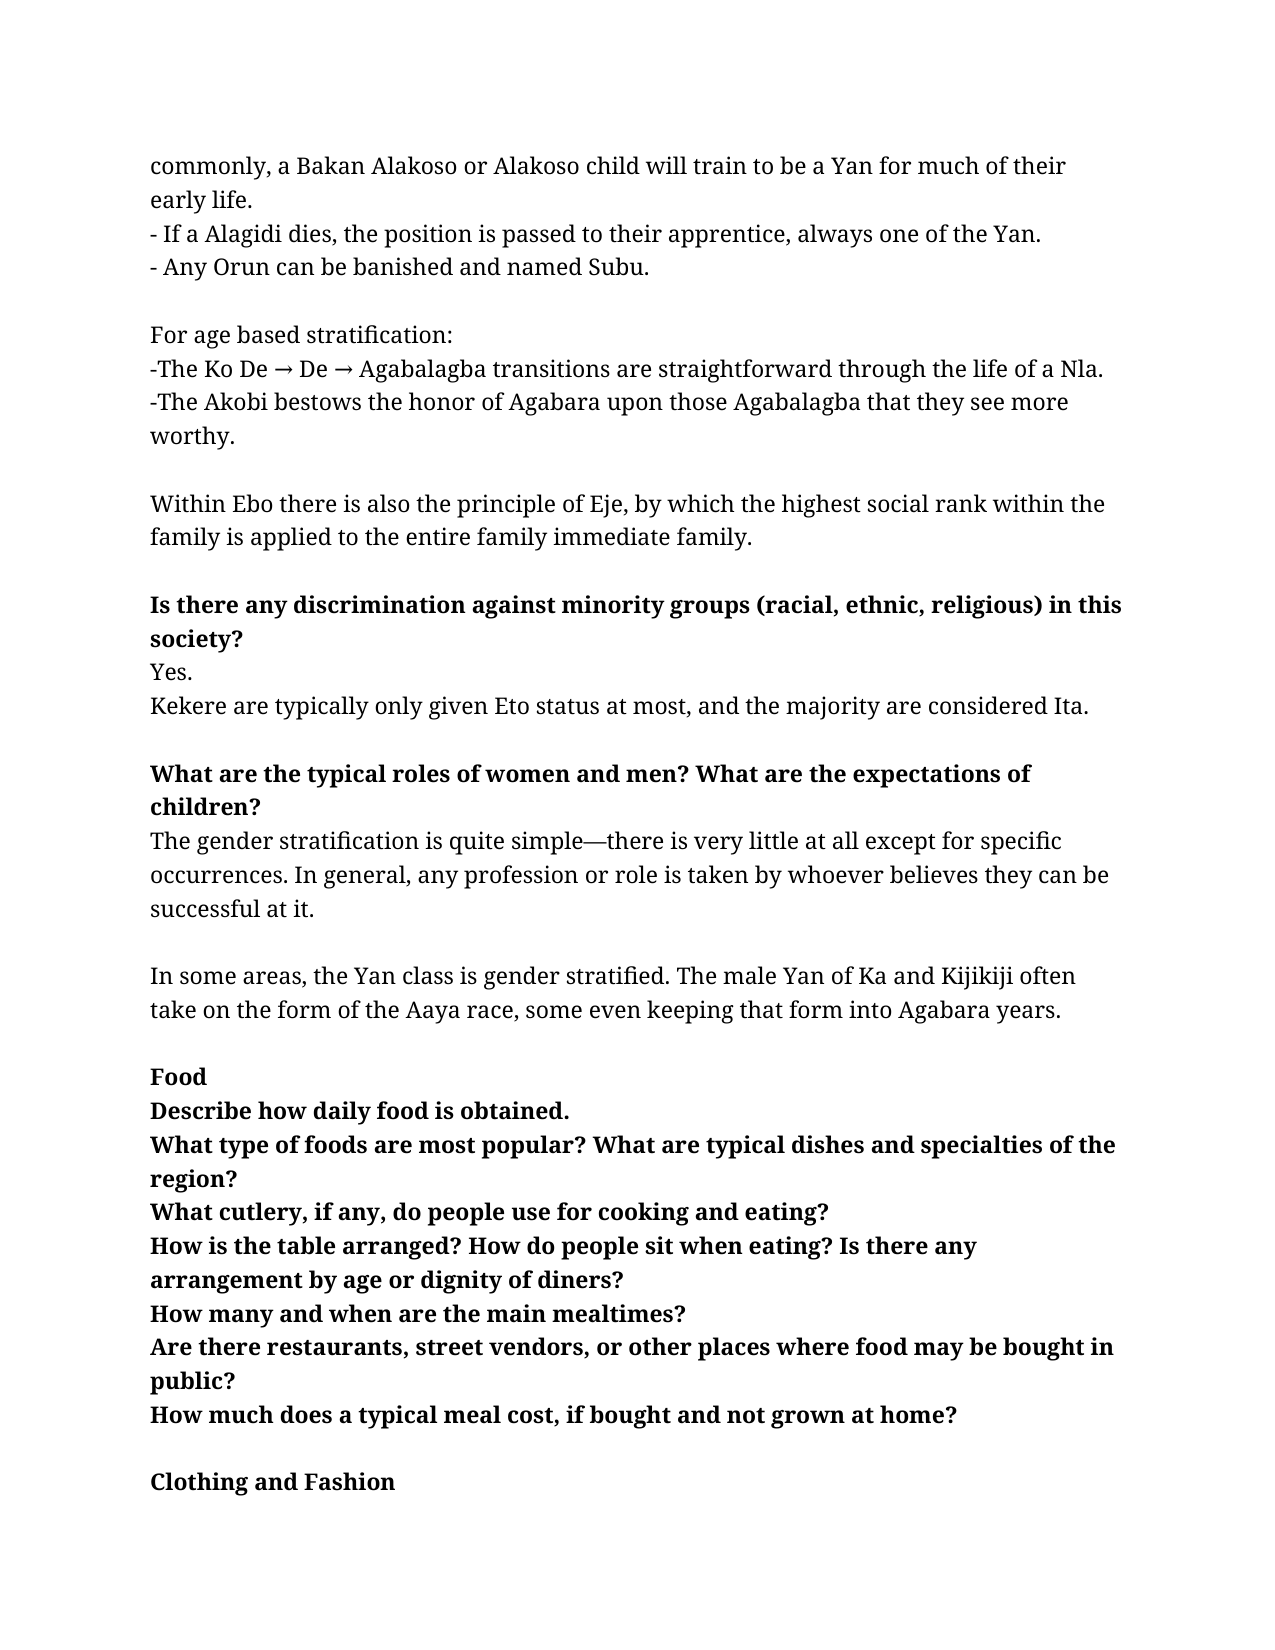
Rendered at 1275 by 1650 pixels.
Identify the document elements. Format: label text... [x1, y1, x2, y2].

text Food Describe how daily food is obtained. What type of foods are most popular? What are typical dishes and specialties of the region? What cutlery, if any, do people use for cooking and eating? How is the table arranged? How do people sit when eating? Is there any arrangement by age or dignity of diners? How many and when are the main mealtimes? Are there restaurants, street vendors, or other places where food may be bought in public? How much does a typical meal cost, if bought and not grown at home? [150, 1027, 1125, 1464]
text In some areas, the Yan class is gender stratified. The male Yan of Ka and Kijikiji often take on the form of the Aaya race, some even keeping that form into Agabara years. [150, 960, 1125, 1025]
text - If a Alagidi dies, the position is passed to their apprentice, always one of the Yan. [150, 217, 1125, 249]
text Kekere are typically only given Eto status at most, and the majority are considered Ita. [150, 690, 1125, 721]
text What are the typical roles of women and men? What are the expectations of children? The gender stratification is quite simple—there is very little at all except for specific occurrences. In general, any profession or role is taken by whoever believes they can be successful at it. [150, 724, 1125, 924]
text Clothing and Fashion [150, 1466, 1125, 1497]
text Yes. [150, 656, 1125, 687]
text - Any Orun can be banished and named Subu. [150, 251, 1125, 282]
text -The Akobi bestows the honor of Agabara upon those Agabalagba that they see more worthy. [150, 386, 1125, 451]
text -The Ko De → De → Agabalagba transitions are straightforward through the life of a Nla. [150, 352, 1125, 384]
text commonly, a Bakan Alakoso or Alakoso child will train to be a Yan for much of their early life. [150, 150, 1125, 215]
text Within Ebo there is also the principle of Eje, by which the highest social rank within the family is applied to the entire family immediate family. [150, 487, 1125, 552]
text Is there any discrimination against minority groups (racial, ethnic, religious) in this society? [150, 555, 1125, 654]
text For age based stratification: [150, 319, 1125, 350]
